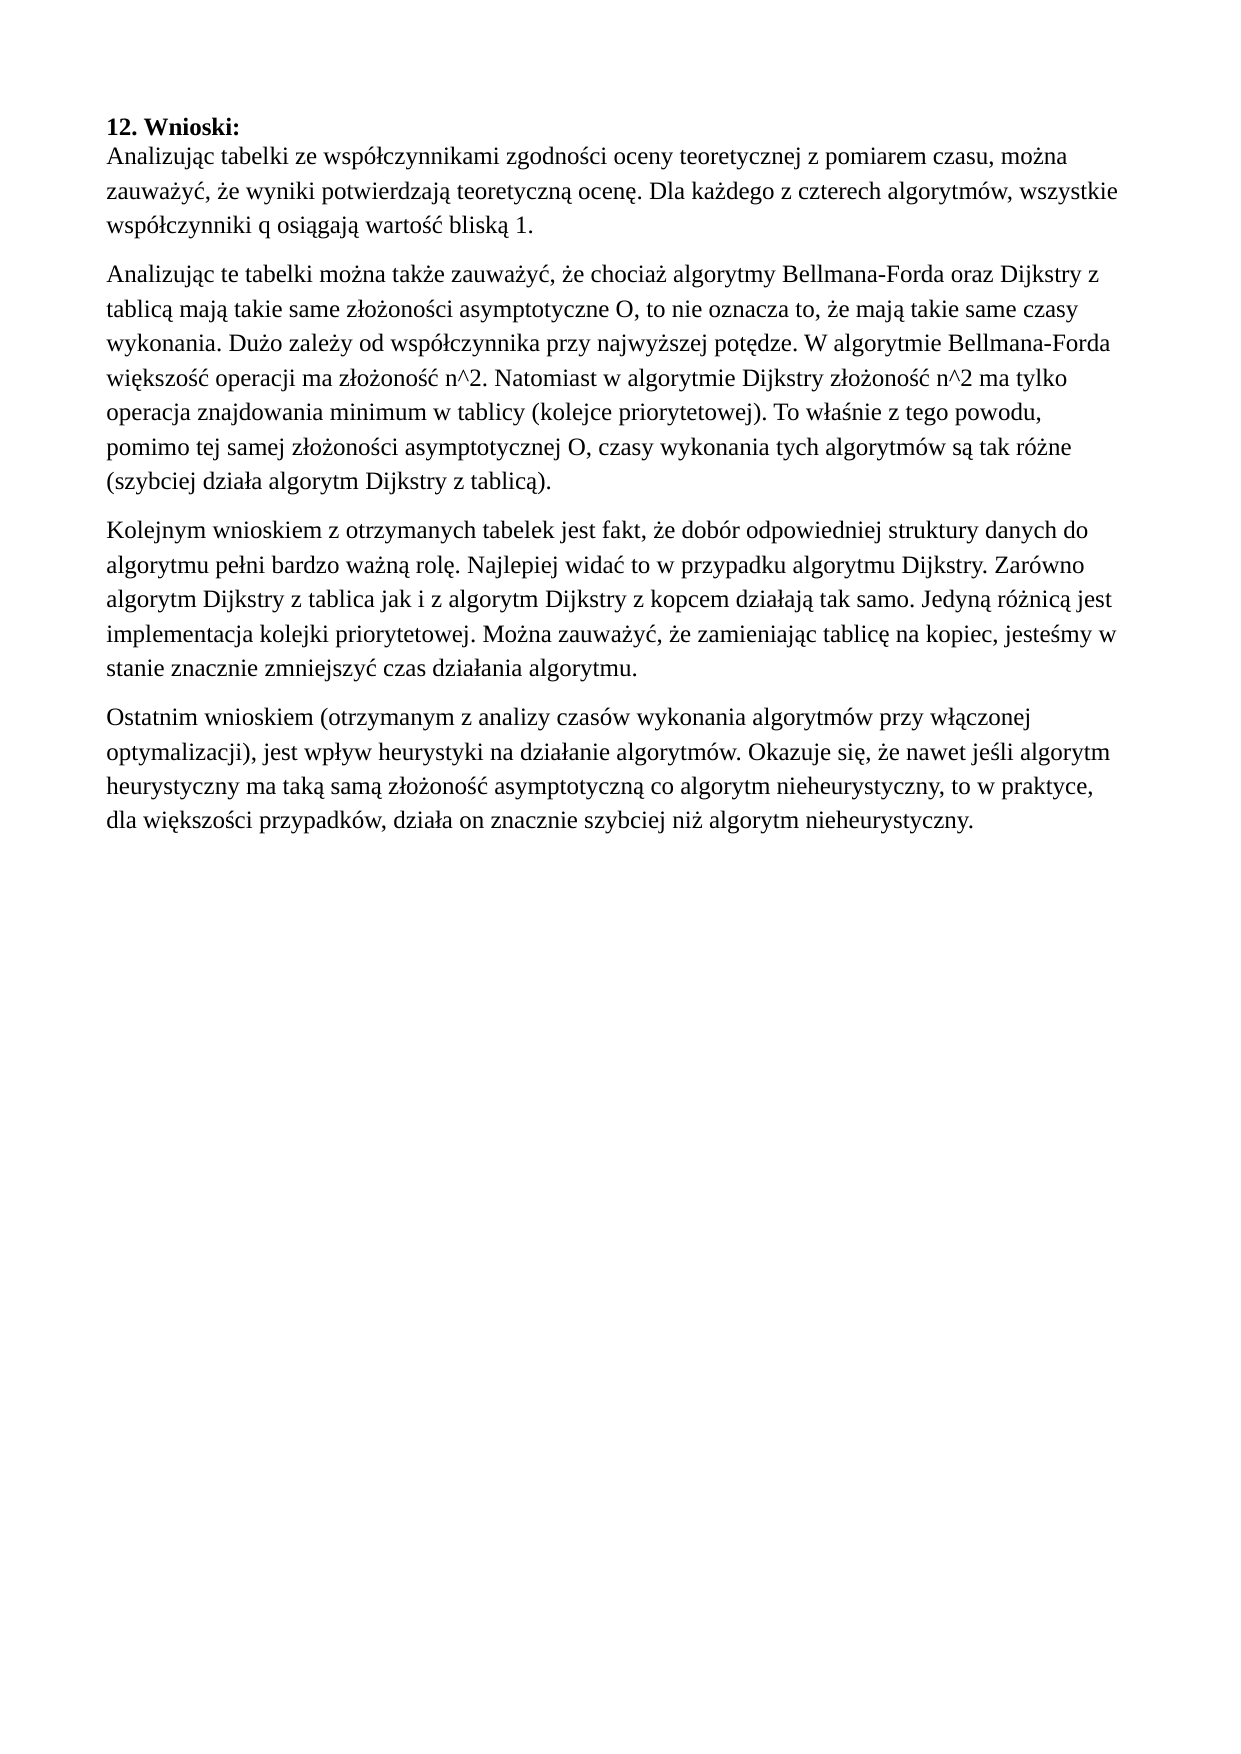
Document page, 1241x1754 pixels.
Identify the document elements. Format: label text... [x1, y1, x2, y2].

subtitle 12. Wnioski: [106, 112, 1119, 141]
text Analizując tabelki ze współczynnikami zgodności oceny teoretycznej z pomiarem czasu, można zauważyć, że wyniki potwierdzają teoretyczną ocenę. Dla każdego z czterech algorytmów, wszystkie współczynniki q osiągają wartość bliską 1. [106, 141, 1119, 239]
text Kolejnym wnioskiem z otrzymanych tabelek jest fakt, że dobór odpowiedniej struktury danych do algorytmu pełni bardzo ważną rolę. Najlepiej widać to w przypadku algorytmu Dijkstry. Zarówno algorytm Dijkstry z tablica jak i z algorytm Dijkstry z kopcem działają tak samo. Jedyną różnicą jest implementacja kolejki priorytetowej. Można zauważyć, że zamieniając tablicę na kopiec, jesteśmy w stanie znacznie zmniejszyć czas działania algorytmu. [106, 515, 1119, 682]
text Ostatnim wnioskiem (otrzymanym z analizy czasów wykonania algorytmów przy włączonej optymalizacji), jest wpływ heurystyki na działanie algorytmów. Okazuje się, że nawet jeśli algorytm heurystyczny ma taką samą złożoność asymptotyczną co algorytm nieheurystyczny, to w praktyce, dla większości przypadków, działa on znacznie szybciej niż algorytm nieheurystyczny. [106, 702, 1119, 834]
text Analizując te tabelki można także zauważyć, że chociaż algorytmy Bellmana-Forda oraz Dijkstry z tablicą mają takie same złożoności asymptotyczne O, to nie oznacza to, że mają takie same czasy wykonania. Dużo zależy od współczynnika przy najwyższej potędze. W algorytmie Bellmana-Forda większość operacji ma złożoność n^2. Natomiast w algorytmie Dijkstry złożoność n^2 ma tylko operacja znajdowania minimum w tablicy (kolejce priorytetowej). To właśnie z tego powodu, pomimo tej samej złożoności asymptotycznej O, czasy wykonania tych algorytmów są tak różne (szybciej działa algorytm Dijkstry z tablicą). [106, 259, 1119, 495]
